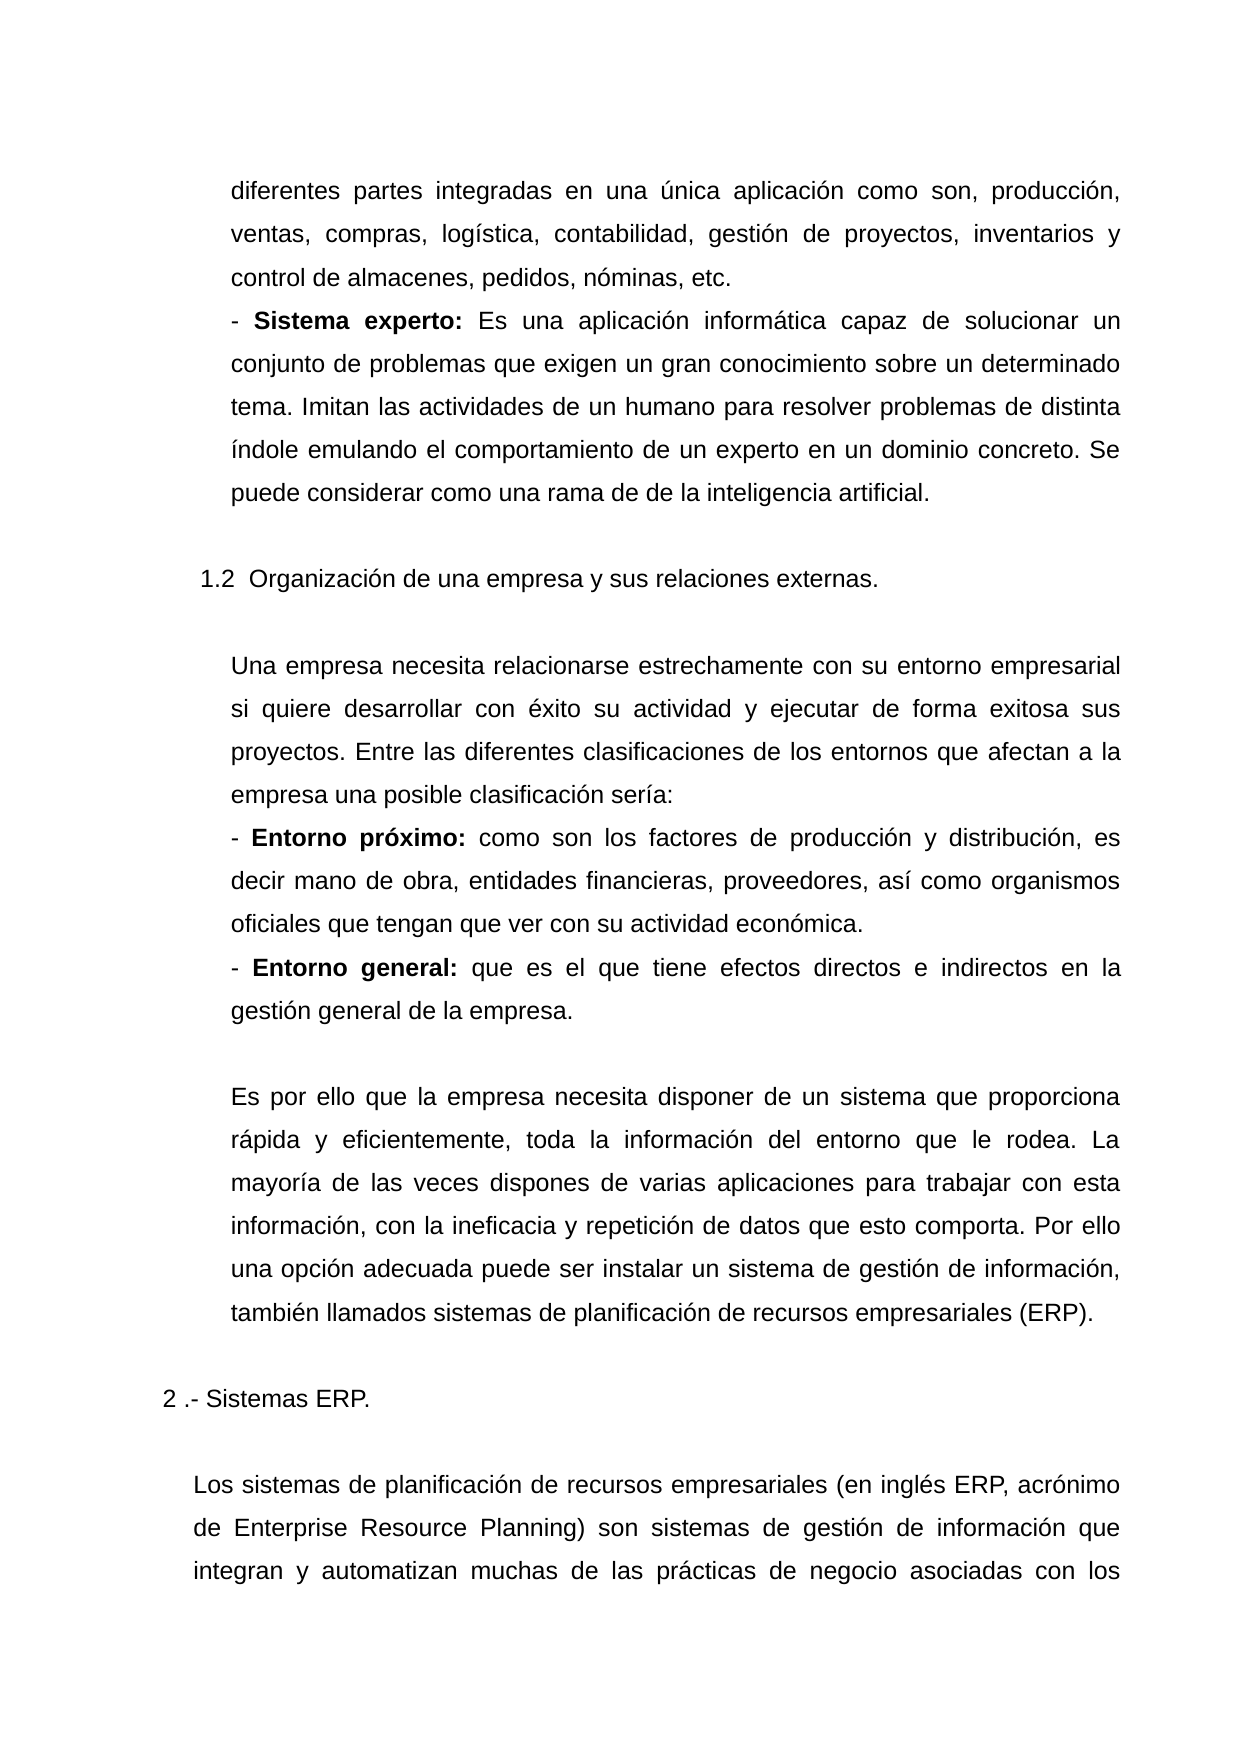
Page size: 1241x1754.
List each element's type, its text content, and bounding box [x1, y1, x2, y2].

list Organización de una empresa y sus relaciones externas. [193, 564, 1122, 593]
list diferentes partes integradas en una única aplicación como son, producción, ventas, compras, logística, contabilidad, gestión de proyectos, inventarios y control de almacenes, pedidos, nóminas, etc. [193, 176, 1122, 291]
list - Entorno próximo: como son los factores de producción y distribución, es decir mano de obra, entidades financieras, proveedores, así como organismos oficiales que tengan que ver con su actividad económica. [193, 823, 1122, 938]
list - Sistema experto: Es una aplicación informática capaz de solucionar un conjunto de problemas que exigen un gran conocimiento sobre un determinado tema. Imitan las actividades de un humano para resolver problemas de distinta índole emulando el comportamiento de un experto en un dominio concreto. Se puede considerar como una rama de de la inteligencia artificial. [193, 306, 1122, 507]
list Es por ello que la empresa necesita disponer de un sistema que proporciona rápida y eficientemente, toda la información del entorno que le rodea. La mayoría de las veces dispones de varias aplicaciones para trabajar con esta información, con la ineficacia y repetición de datos que esto comporta. Por ello una opción adecuada puede ser instalar un sistema de gestión de información, también llamados sistemas de planificación de recursos empresariales (ERP). [193, 1082, 1122, 1326]
list Una empresa necesita relacionarse estrechamente con su entorno empresarial si quiere desarrollar con éxito su actividad y ejecutar de forma exitosa sus proyectos. Entre las diferentes clasificaciones de los entornos que afectan a la empresa una posible clasificación sería: [193, 651, 1122, 809]
list Los sistemas de planificación de recursos empresariales (en inglés ERP, acrónimo de Enterprise Resource Planning) son sistemas de gestión de información que integran y automatizan muchas de las prácticas de negocio asociadas con los [156, 1470, 1122, 1585]
list - Entorno general: que es el que tiene efectos directos e indirectos en la gestión general de la empresa. [193, 953, 1122, 1024]
list Sistemas ERP. [156, 1384, 1122, 1413]
